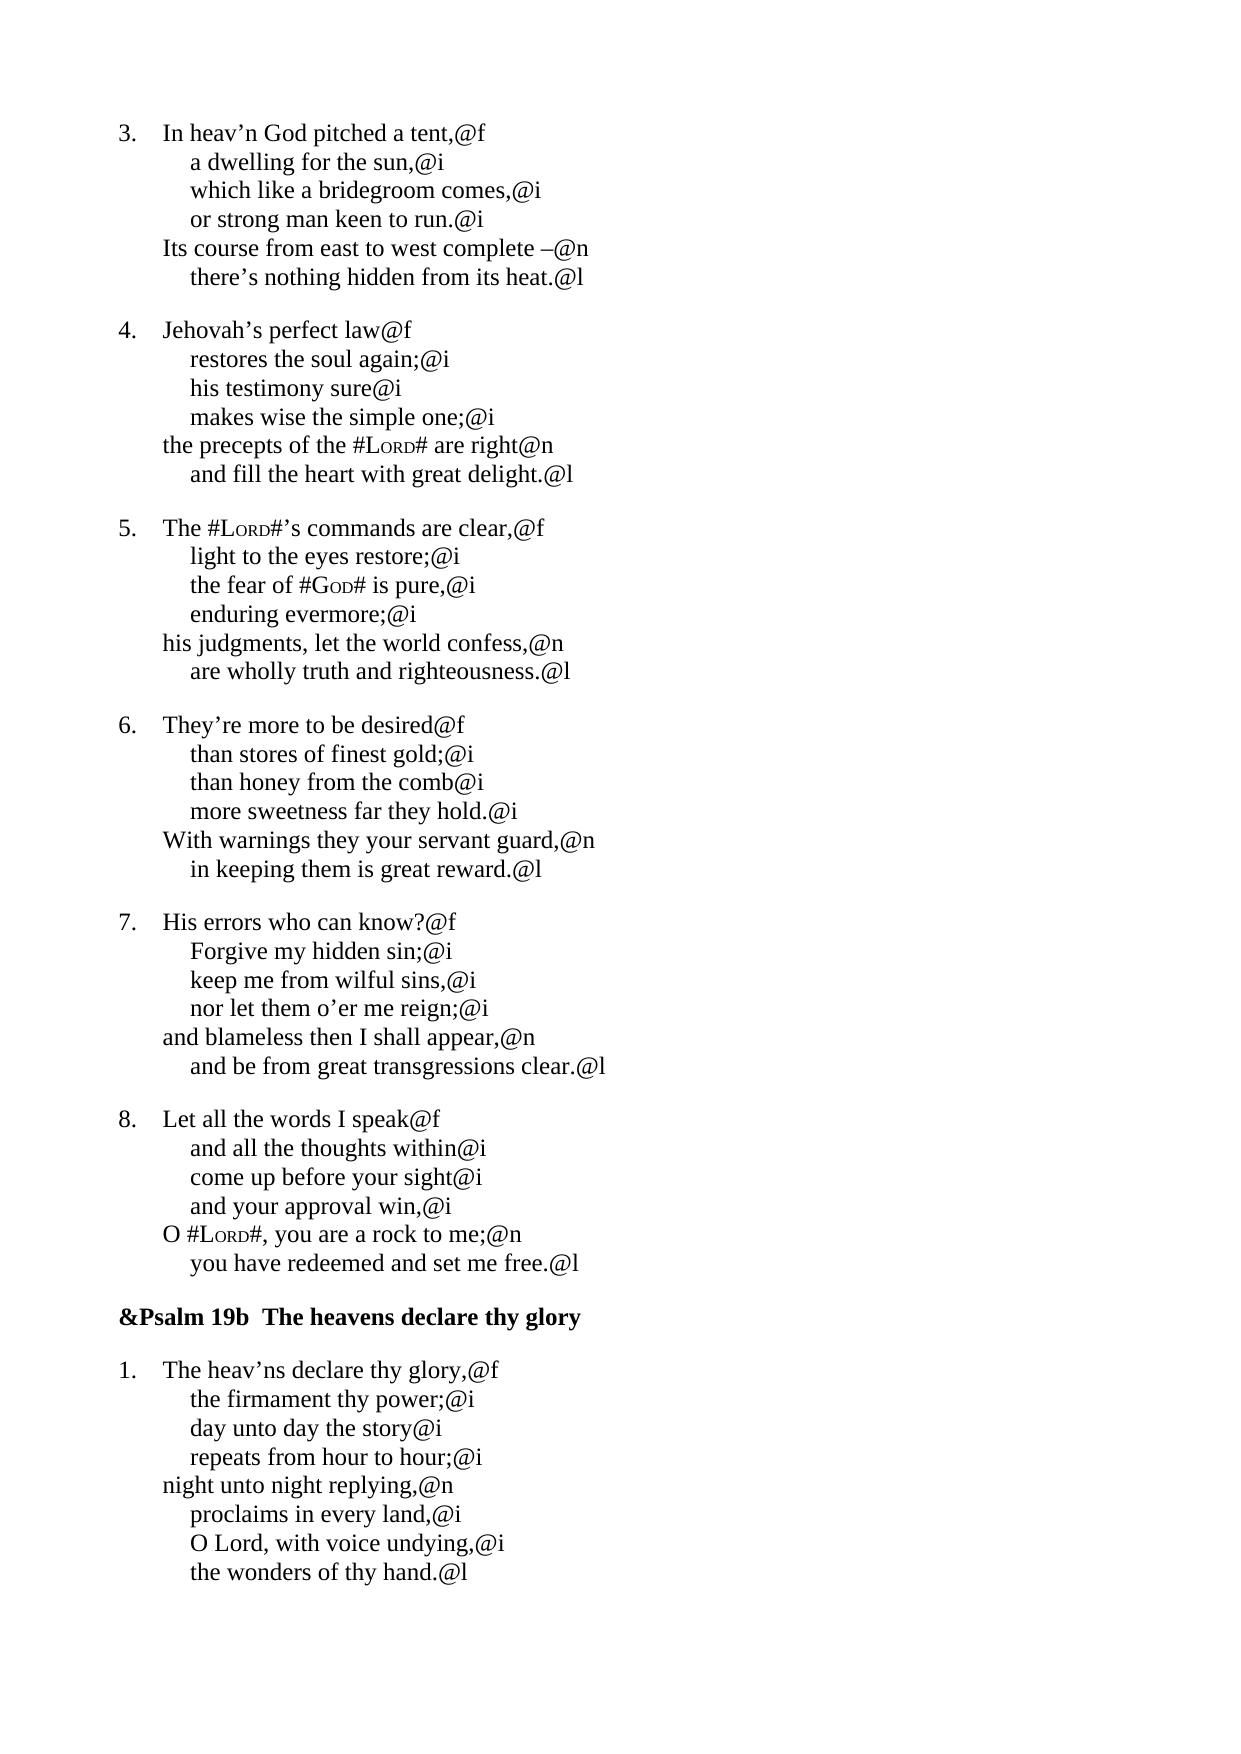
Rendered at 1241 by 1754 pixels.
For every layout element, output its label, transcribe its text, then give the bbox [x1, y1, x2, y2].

text makes wise the simple one;@i [171, 402, 1122, 430]
text 5. The #Lord#’s commands are clear,@f [118, 513, 1122, 541]
text and your approval win,@i [171, 1191, 1122, 1219]
text his testimony sure@i [171, 373, 1122, 402]
text come up before your sight@i [171, 1162, 1122, 1191]
text day unto day the story@i [171, 1413, 1122, 1442]
text 1. The heav’ns declare thy glory,@f [118, 1355, 1122, 1384]
text 8. Let all the words I speak@f [118, 1104, 1122, 1133]
text light to the eyes restore;@i [171, 541, 1122, 570]
text a dwelling for the sun,@i [171, 147, 1122, 176]
text repeats from hour to hour;@i [171, 1442, 1122, 1470]
text 7. His errors who can know?@f [118, 907, 1122, 936]
text and all the thoughts within@i [171, 1133, 1122, 1162]
text than honey from the comb@i [171, 767, 1122, 796]
text keep me from wilful sins,@i [171, 965, 1122, 993]
text 3. In heav’n God pitched a tent,@f [118, 118, 1122, 147]
text and be from great transgressions clear.@l [171, 1051, 1122, 1080]
text 4. Jehovah’s perfect law@f [118, 315, 1122, 344]
text proclaims in every land,@i [171, 1499, 1122, 1528]
text and blameless then I shall appear,@n [162, 1022, 1122, 1051]
text Its course from east to west complete –@n [162, 233, 1122, 262]
text which like a bridegroom comes,@i [171, 176, 1122, 204]
text O Lord, with voice undying,@i [171, 1528, 1122, 1557]
text his judgments, let the world confess,@n [162, 628, 1122, 656]
text enduring evermore;@i [171, 599, 1122, 628]
text O #Lord#, you are a rock to me;@n [162, 1219, 1122, 1248]
subtitle &Psalm 19b The heavens declare thy glory [118, 1302, 1122, 1331]
text or strong man keen to run.@i [171, 204, 1122, 233]
text are wholly truth and righteousness.@l [171, 656, 1122, 685]
text 6. They’re more to be desired@f [118, 710, 1122, 739]
text restores the soul again;@i [171, 344, 1122, 373]
text the precepts of the #Lord# are right@n [162, 430, 1122, 459]
text the wonders of thy hand.@l [171, 1557, 1122, 1585]
text there’s nothing hidden from its heat.@l [171, 262, 1122, 291]
text more sweetness far they hold.@i [171, 796, 1122, 825]
text you have redeemed and set me free.@l [171, 1248, 1122, 1277]
text the fear of #God# is pure,@i [171, 570, 1122, 599]
text the firmament thy power;@i [171, 1384, 1122, 1413]
text in keeping them is great reward.@l [171, 854, 1122, 882]
text With warnings they your servant guard,@n [162, 825, 1122, 854]
text night unto night replying,@n [162, 1470, 1122, 1499]
text nor let them o’er me reign;@i [171, 993, 1122, 1022]
text than stores of finest gold;@i [171, 739, 1122, 767]
text and fill the heart with great delight.@l [171, 459, 1122, 488]
text Forgive my hidden sin;@i [171, 936, 1122, 965]
